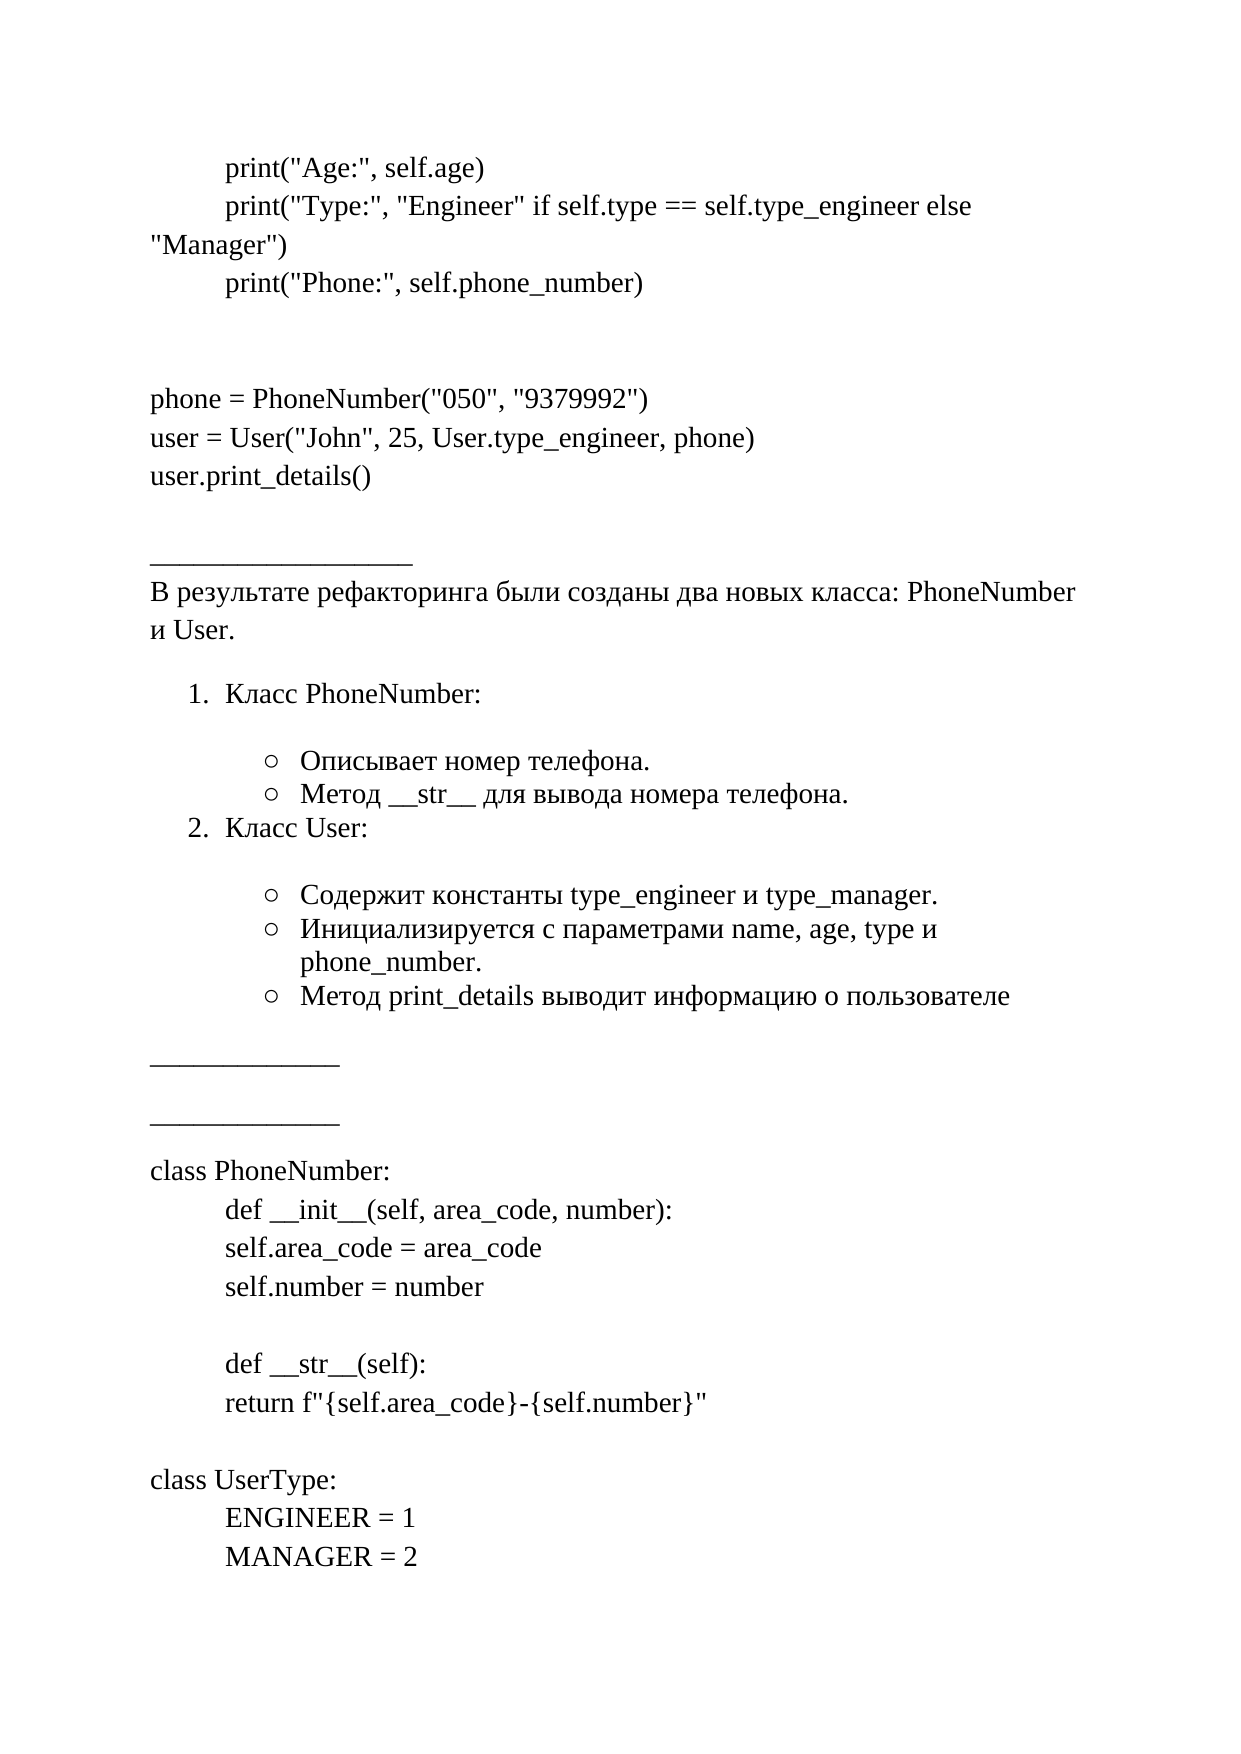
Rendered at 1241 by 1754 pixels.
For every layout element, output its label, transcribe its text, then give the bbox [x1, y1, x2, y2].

list Содержит константы type_engineer и type_manager. [262, 877, 1090, 911]
text print("Age:", self.age) [150, 150, 1090, 183]
text print("Type:", "Engineer" if self.type == self.type_engineer else "Manager") [150, 188, 1090, 261]
list Описывает номер телефона. [262, 743, 1090, 777]
list Класс User: [187, 810, 1090, 877]
text return f"{self.area_code}-{self.number}" [150, 1385, 1090, 1418]
text class UserType: [150, 1462, 1090, 1495]
list Класс PhoneNumber: [187, 676, 1090, 743]
list Метод print_details выводит информацию о пользователе [262, 978, 1090, 1011]
text MANAGER = 2 [150, 1539, 1090, 1572]
list Инициализируется с параметрами name, age, type и phone_number. [262, 911, 1090, 978]
text def __init__(self, area_code, number): [150, 1192, 1090, 1226]
text self.number = number [150, 1269, 1090, 1303]
text phone = PhoneNumber("050", "9379992") [150, 381, 1090, 415]
text user.print_details() [150, 458, 1090, 492]
text class PhoneNumber: [150, 1153, 1090, 1187]
text _____________ [150, 1036, 1090, 1070]
text self.area_code = area_code [150, 1231, 1090, 1264]
text __________________ В результате рефакторинга были созданы два новых класса: PhoneNumber и User. [150, 535, 1090, 646]
text print("Phone:", self.phone_number) [150, 266, 1090, 299]
list Метод __str__ для вывода номера телефона. [262, 777, 1090, 810]
text user = User("John", 25, User.type_engineer, phone) [150, 420, 1090, 453]
text _____________ [150, 1095, 1090, 1128]
text def __str__(self): [150, 1346, 1090, 1380]
text ENGINEER = 1 [150, 1500, 1090, 1534]
